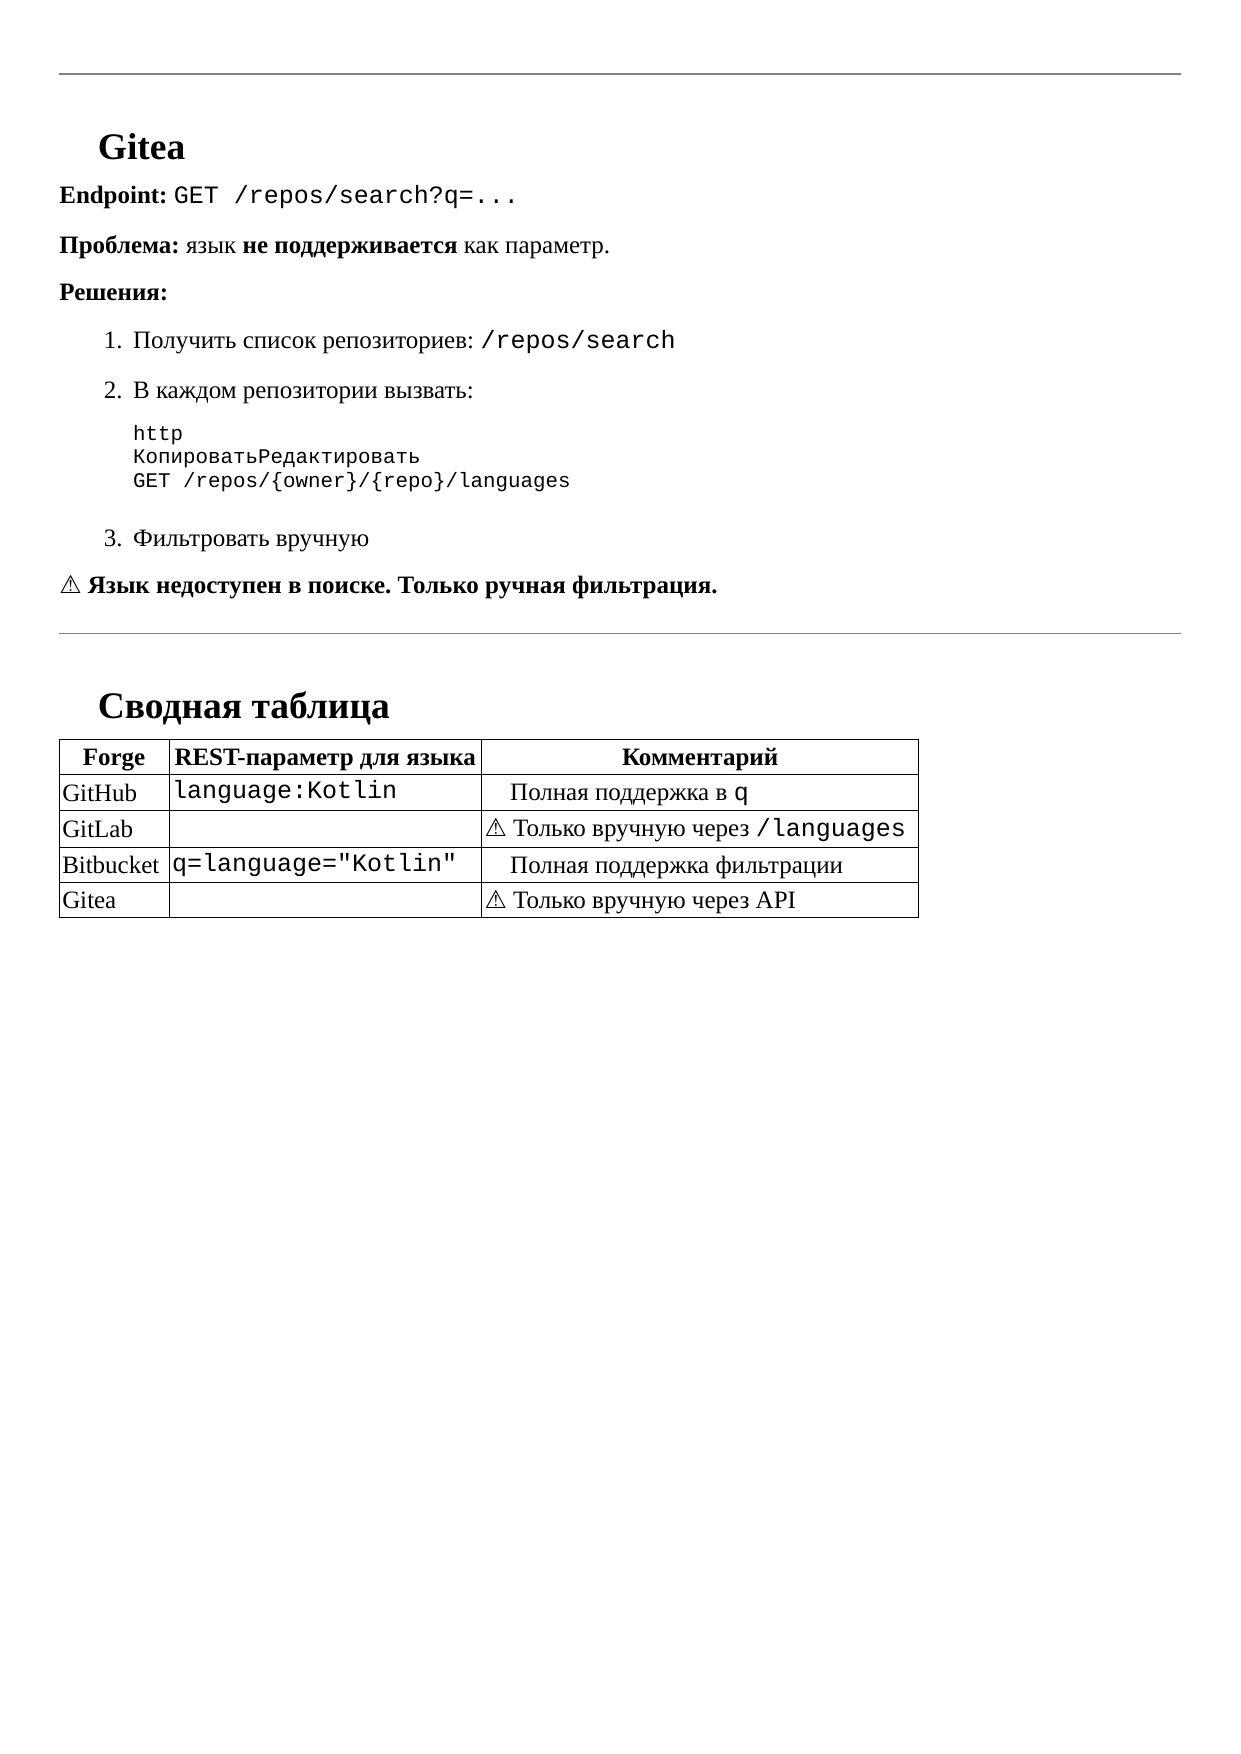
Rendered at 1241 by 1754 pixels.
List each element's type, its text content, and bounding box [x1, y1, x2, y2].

text Проблема: язык не поддерживается как параметр. [59, 230, 1181, 258]
table_cell ⚠️ Только вручную через /languages [482, 811, 918, 847]
text Решения: [59, 277, 1181, 306]
list Получить список репозиториев: /repos/search [103, 325, 1181, 356]
table_cell ⚠️ Только вручную через API [482, 883, 918, 917]
table_cell ❌ [170, 811, 481, 847]
table_cell language:Kotlin [170, 775, 481, 810]
table_cell q=language="Kotlin" [170, 848, 481, 882]
table_header Forge [60, 740, 169, 774]
text ⚠️ Язык недоступен в поиске. Только ручная фильтрация. [59, 571, 1181, 599]
table_cell ✅ Полная поддержка фильтрации [482, 848, 918, 882]
table_cell GitHub [60, 775, 169, 810]
table_cell GitLab [60, 811, 169, 847]
table_cell ✅ Полная поддержка в q [482, 775, 918, 810]
list Фильтровать вручную [103, 523, 1181, 552]
text Endpoint: GET /repos/search?q=... [59, 180, 1181, 211]
table_cell Bitbucket [60, 848, 169, 882]
table_header Комментарий [482, 740, 918, 774]
list В каждом репозитории вызвать: [103, 375, 1181, 404]
subtitle 🔹 Gitea [59, 124, 1181, 167]
list http [103, 423, 1181, 446]
table_cell ❌ [170, 883, 481, 917]
subtitle 🧩 Сводная таблица [59, 683, 1181, 726]
table_cell Gitea [60, 883, 169, 917]
list КопироватьРедактировать [103, 446, 1181, 470]
table_header REST-параметр для языка [170, 740, 481, 774]
list GET /repos/{owner}/{repo}/languages [103, 470, 1181, 493]
